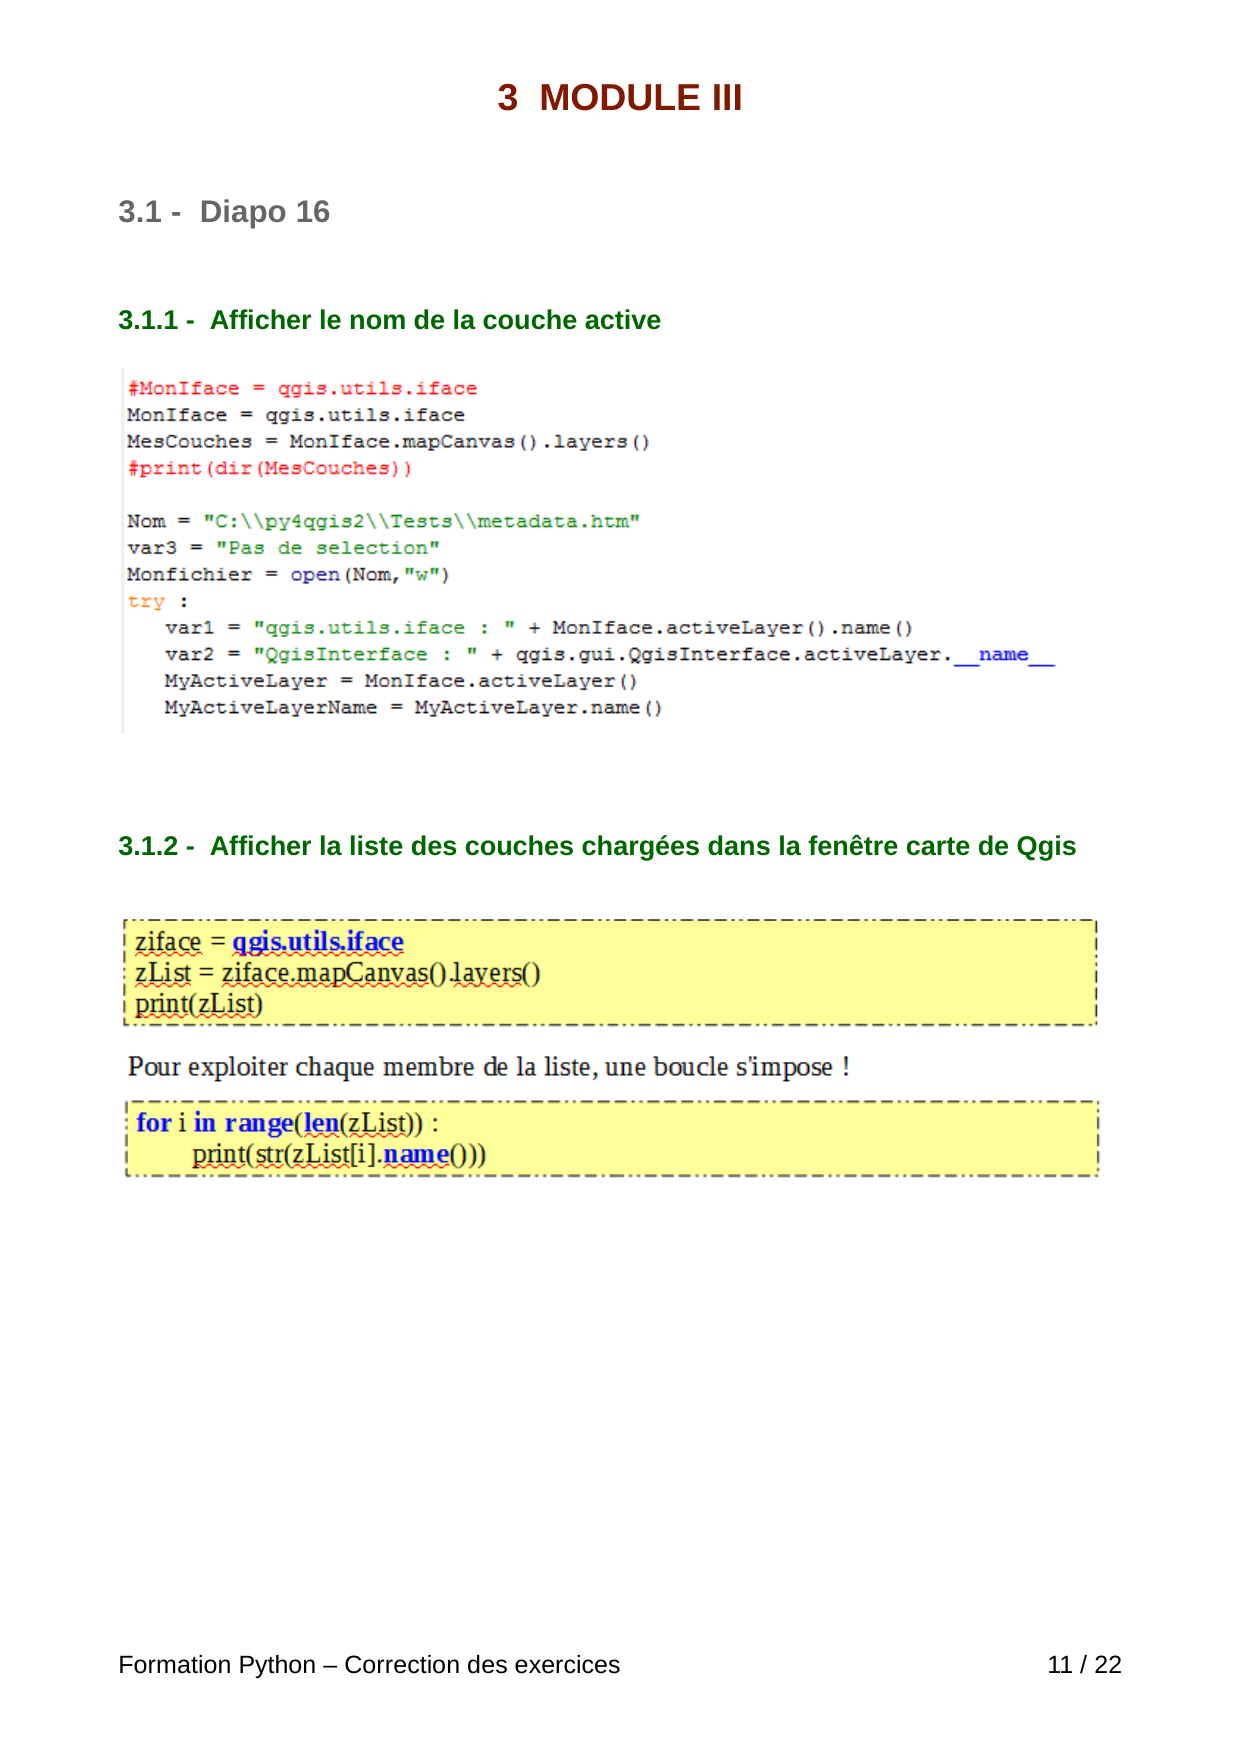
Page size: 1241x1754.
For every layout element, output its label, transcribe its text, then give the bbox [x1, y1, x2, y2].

subtitle Afficher le nom de la couche active [118, 304, 1122, 335]
subtitle Diapo 16 [118, 193, 1122, 229]
picture [121, 368, 1120, 734]
subtitle Afficher la liste des couches chargées dans la fenêtre carte de Qgis [118, 830, 1122, 861]
subtitle MODULE III [118, 75, 1122, 118]
picture [103, 893, 1137, 1201]
